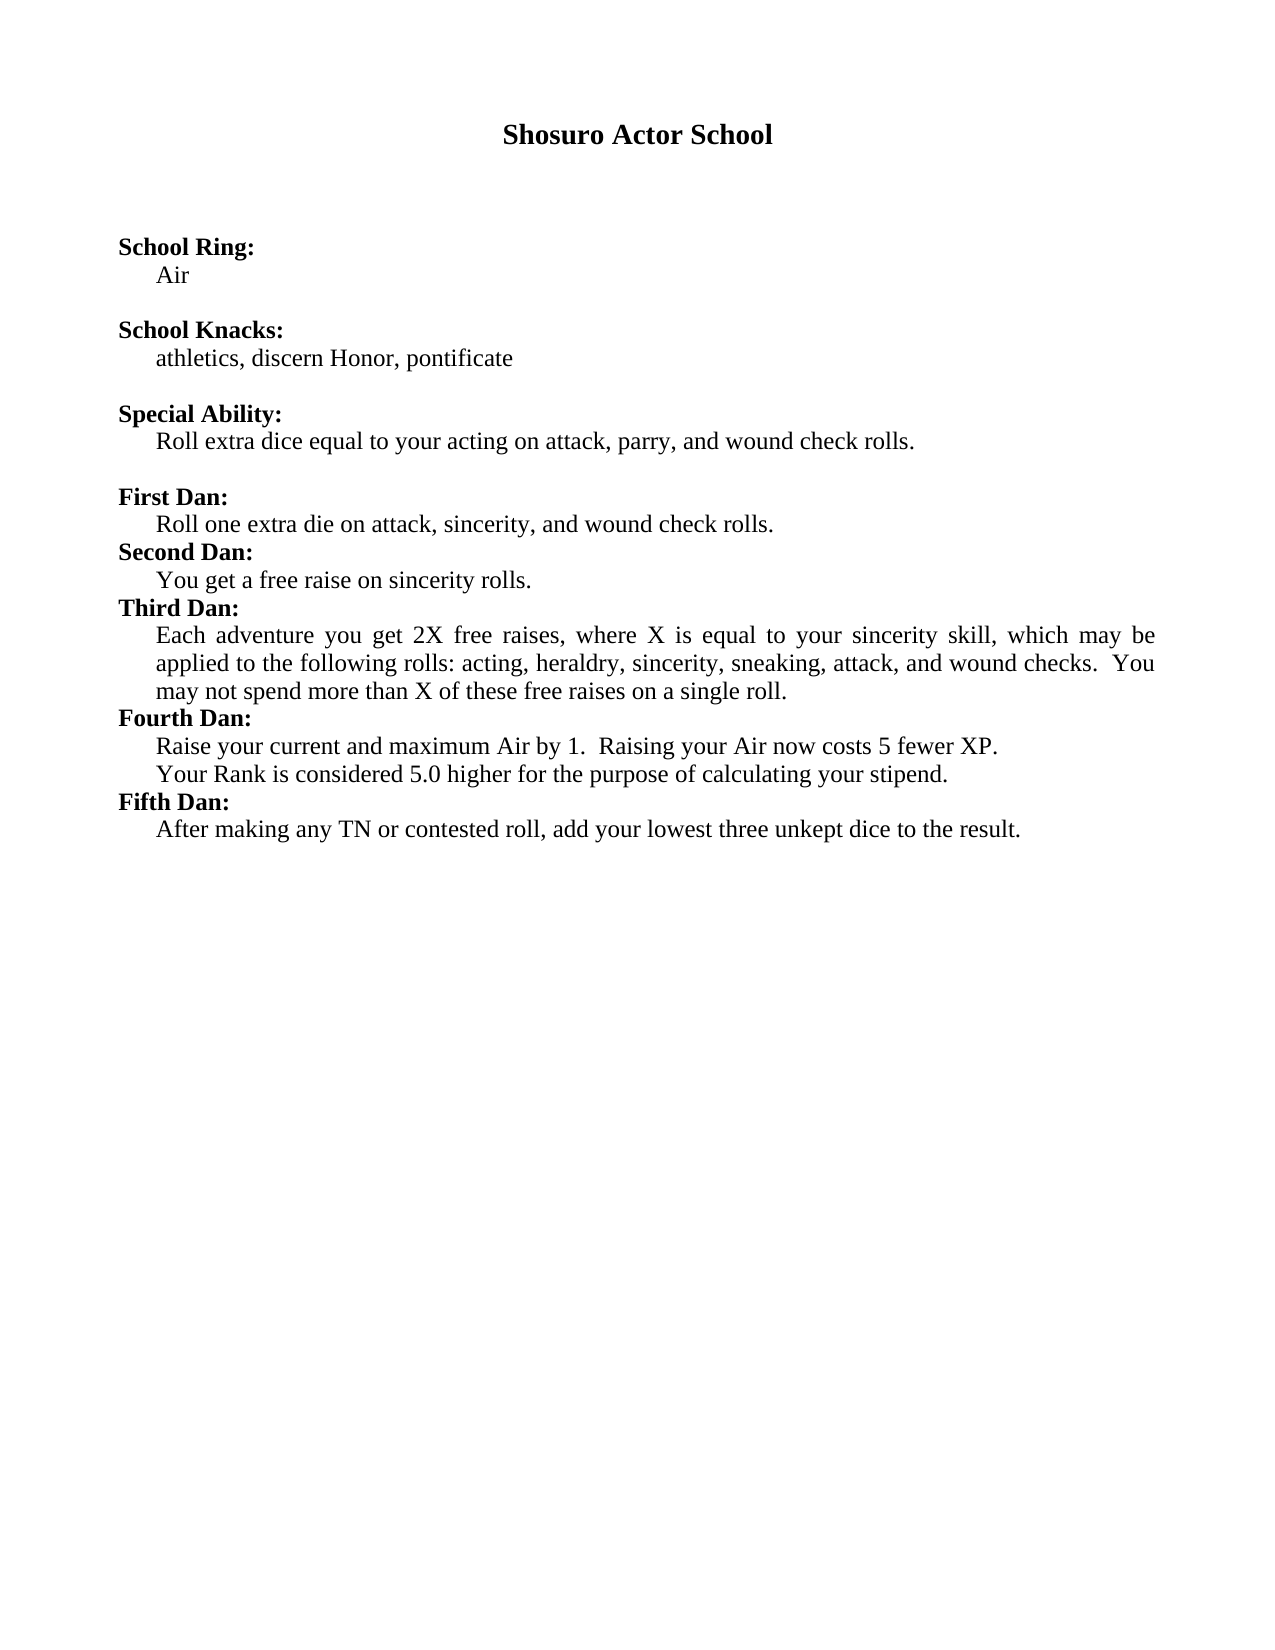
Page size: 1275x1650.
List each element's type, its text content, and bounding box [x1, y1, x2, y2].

text Shosuro Actor School [118, 118, 1157, 150]
text You get a free raise on sincerity rolls. [156, 566, 1157, 594]
text Raise your current and maximum Air by 1. Raising your Air now costs 5 fewer XP. [156, 732, 1157, 760]
text First Dan: [118, 483, 1157, 511]
text Roll extra dice equal to your acting on attack, parry, and wound check rolls. [156, 427, 1157, 455]
text Your Rank is considered 5.0 higher for the purpose of calculating your stipend. [156, 760, 1157, 788]
text After making any TN or contested roll, add your lowest three unkept dice to the result. [156, 815, 1157, 843]
text Roll one extra die on attack, sincerity, and wound check rolls. [156, 511, 1157, 538]
text Fifth Dan: [118, 788, 1157, 815]
text athletics, discern Honor, pontificate [156, 344, 1157, 372]
text Special Ability: [118, 400, 1157, 427]
text Third Dan: [118, 594, 1157, 621]
text Second Dan: [118, 538, 1157, 566]
text Fourth Dan: [118, 704, 1157, 732]
text Each adventure you get 2X free raises, where X is equal to your sincerity skill, which may be applied to the following rolls: acting, heraldry, sincerity, sneaking, attack, and wound checks. You may not spend more than X of these free raises on a single roll. [156, 621, 1157, 704]
text School Ring: [118, 233, 1157, 261]
text School Knacks: [118, 317, 1157, 344]
text Air [156, 261, 1157, 289]
